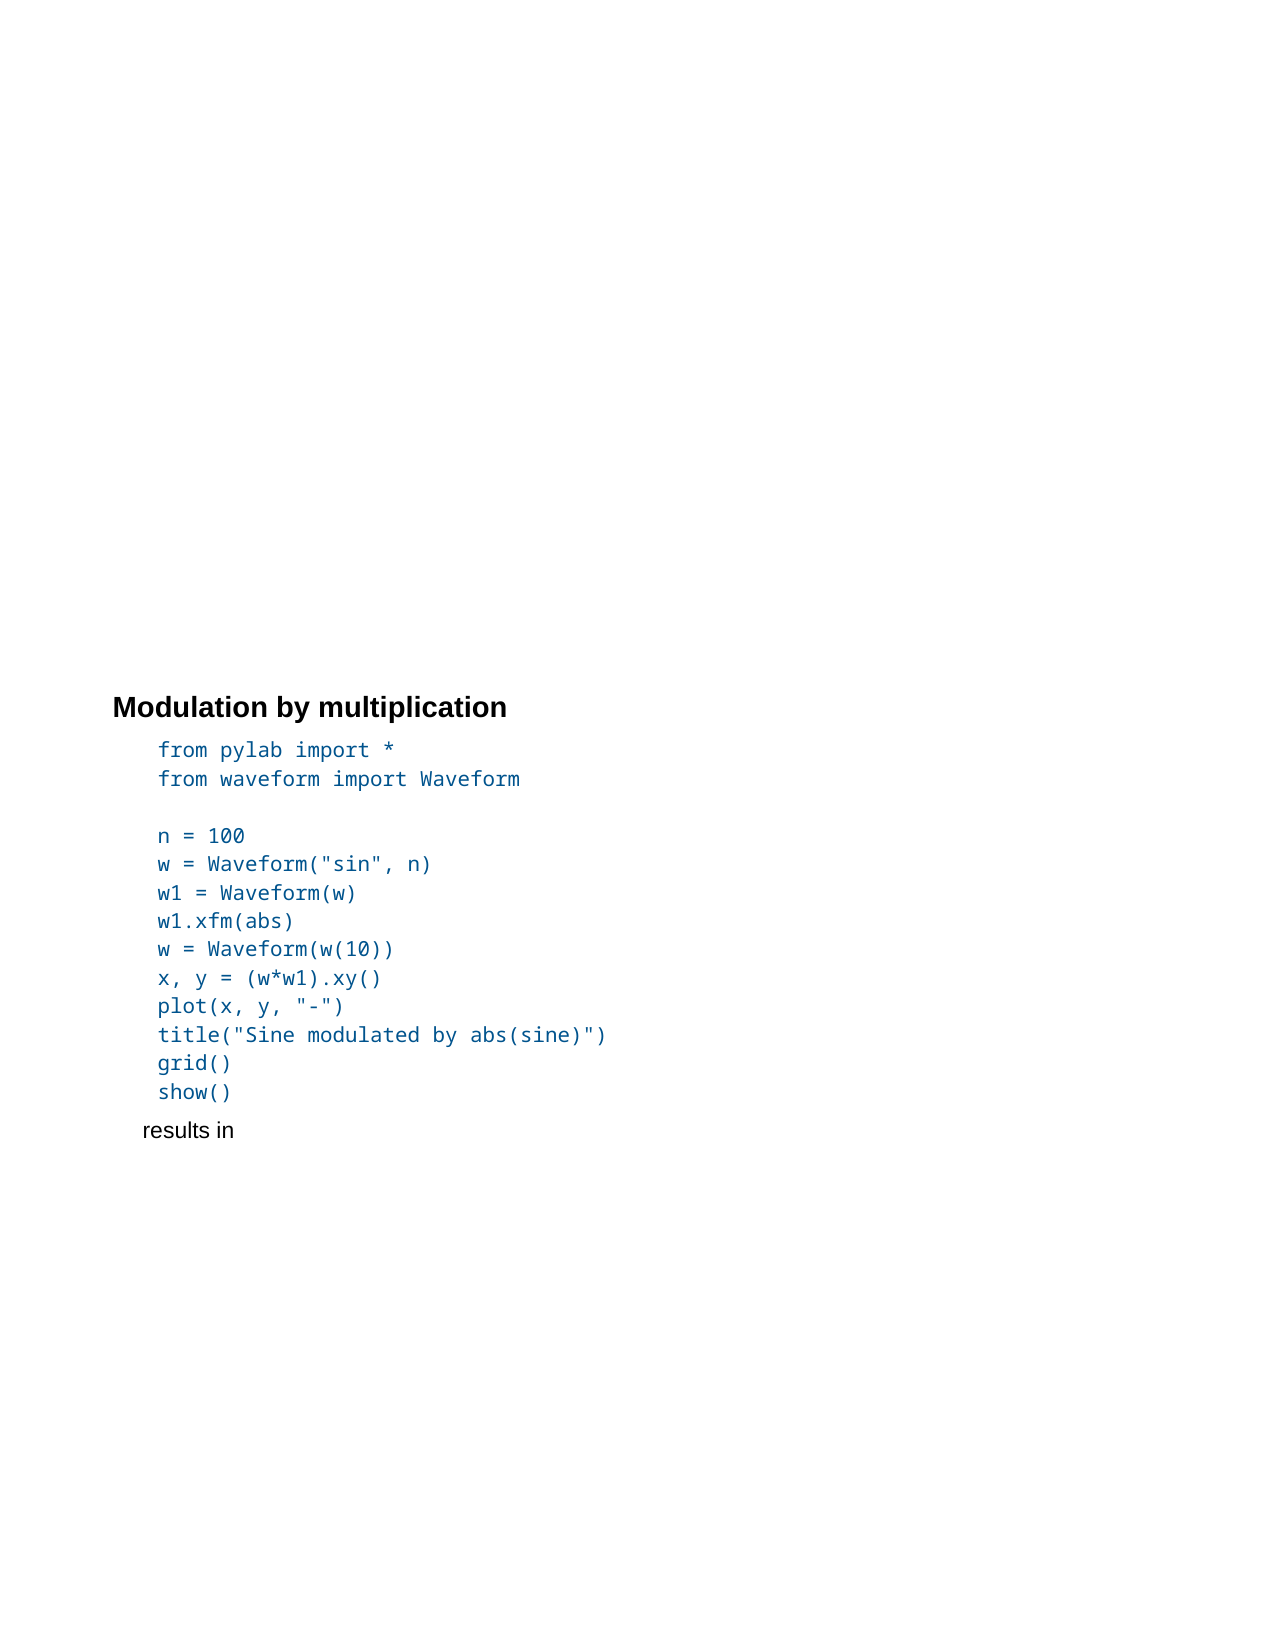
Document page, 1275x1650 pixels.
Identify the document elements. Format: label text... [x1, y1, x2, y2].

text x, y = (w*w1).xy() [157, 963, 1162, 991]
text plot(x, y, "-") [157, 991, 1162, 1020]
text grid() [157, 1048, 1162, 1077]
text w = Waveform(w(10)) [157, 934, 1162, 963]
text results in [142, 1117, 1162, 1143]
subtitle Modulation by multiplication [112, 112, 1162, 723]
text from waveform import Waveform [157, 764, 1162, 792]
text w1.xfm(abs) [157, 906, 1162, 934]
text show() [157, 1077, 1162, 1105]
text from pylab import * [157, 736, 1162, 764]
text w = Waveform("sin", n) [157, 849, 1162, 878]
text title("Sine modulated by abs(sine)") [157, 1020, 1162, 1048]
text w1 = Waveform(w) [157, 878, 1162, 906]
text n = 100 [157, 821, 1162, 849]
